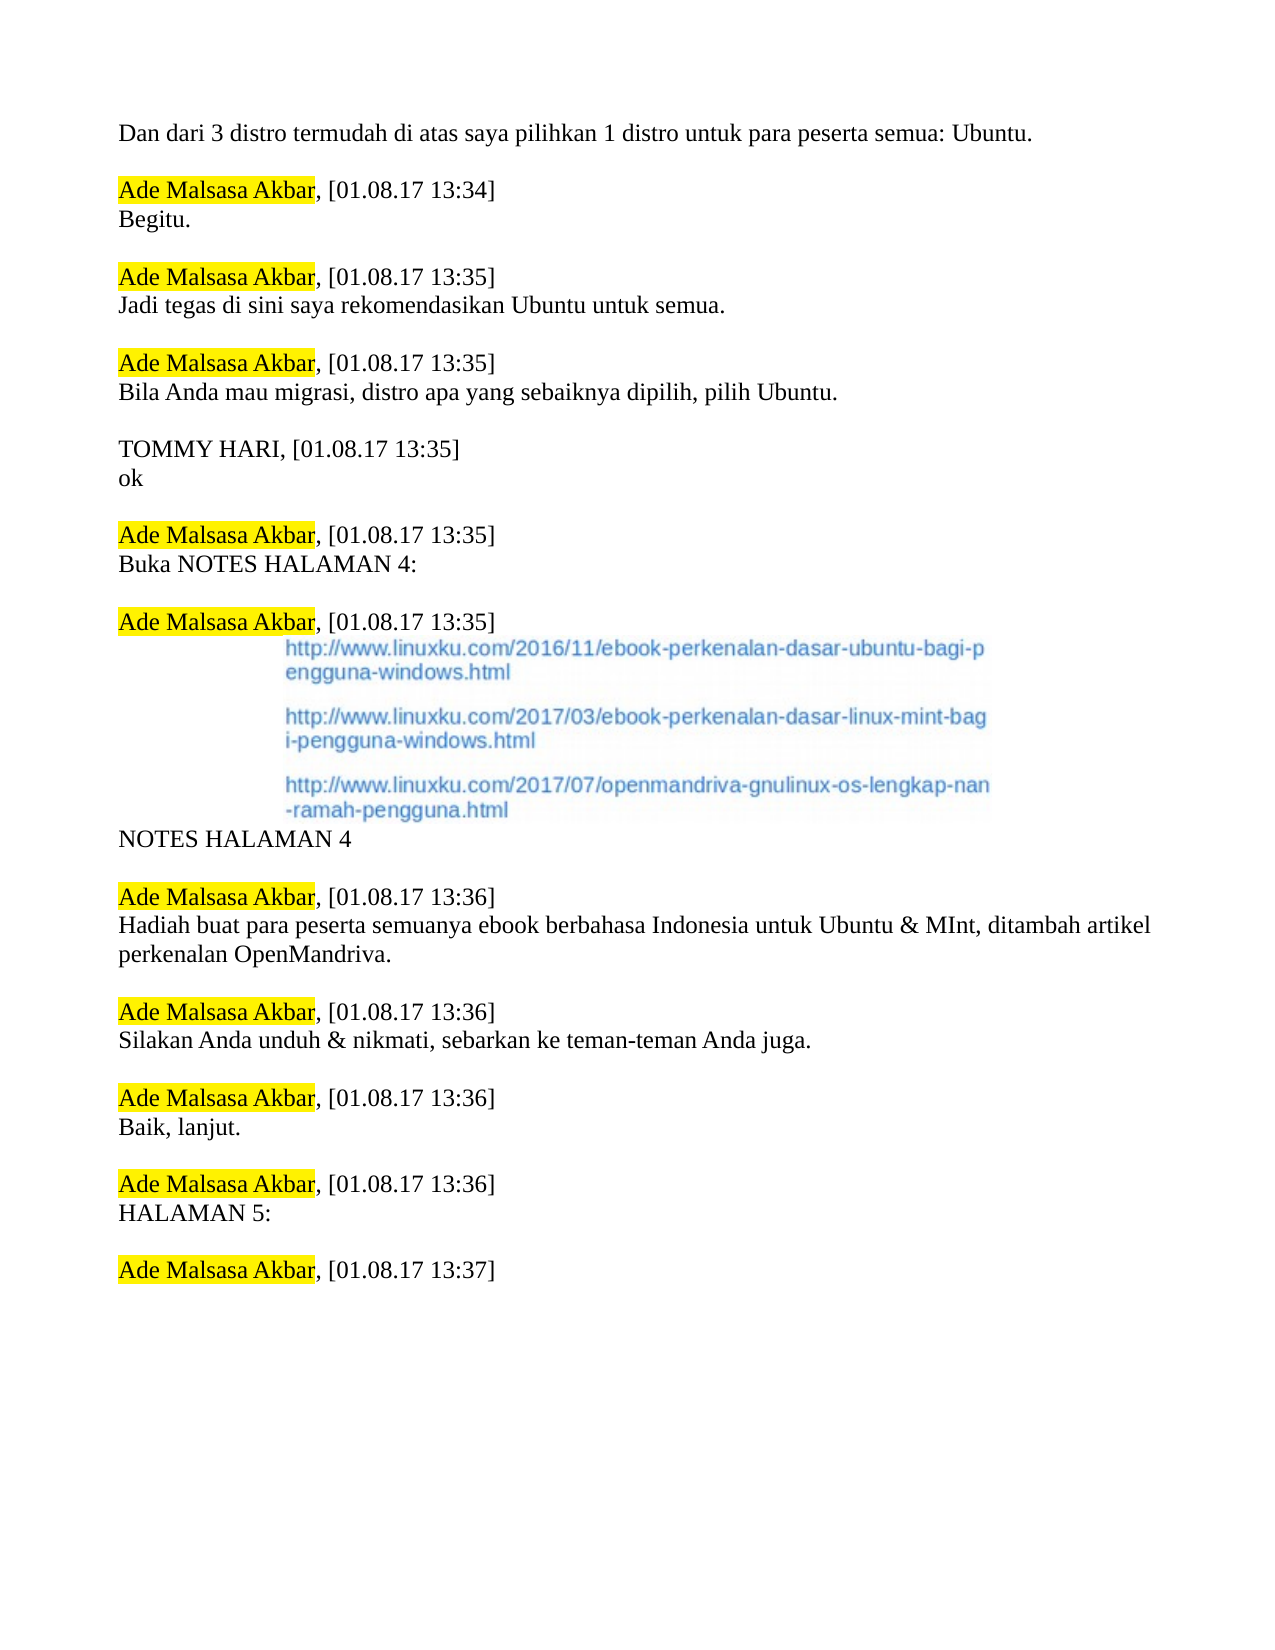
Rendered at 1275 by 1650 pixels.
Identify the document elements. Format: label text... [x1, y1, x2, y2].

text TOMMY HARI, [01.08.17 13:35] [118, 434, 1157, 463]
text Ade Malsasa Akbar, [01.08.17 13:36] [118, 1083, 1157, 1112]
picture [282, 635, 993, 824]
text Dan dari 3 distro termudah di atas saya pilihkan 1 distro untuk para peserta semua: Ubuntu. [118, 118, 1157, 147]
text Ade Malsasa Akbar, [01.08.17 13:34] [118, 176, 1157, 204]
text Begitu. [118, 204, 1157, 233]
text Bila Anda mau migrasi, distro apa yang sebaiknya dipilih, pilih Ubuntu. [118, 377, 1157, 406]
text Ade Malsasa Akbar, [01.08.17 13:35] [118, 262, 1157, 291]
text Silakan Anda unduh & nikmati, sebarkan ke teman-teman Anda juga. [118, 1025, 1157, 1054]
text NOTES HALAMAN 4 [118, 636, 1157, 853]
text Ade Malsasa Akbar, [01.08.17 13:35] [118, 607, 1157, 636]
text Ade Malsasa Akbar, [01.08.17 13:36] [118, 1169, 1157, 1198]
text Ade Malsasa Akbar, [01.08.17 13:35] [118, 348, 1157, 377]
text Buka NOTES HALAMAN 4: [118, 549, 1157, 578]
text Ade Malsasa Akbar, [01.08.17 13:36] [118, 882, 1157, 910]
text Ade Malsasa Akbar, [01.08.17 13:36] [118, 997, 1157, 1025]
text Ade Malsasa Akbar, [01.08.17 13:35] [118, 521, 1157, 549]
text Ade Malsasa Akbar, [01.08.17 13:37] [118, 1255, 1157, 1284]
text HALAMAN 5: [118, 1198, 1157, 1227]
text Baik, lanjut. [118, 1112, 1157, 1140]
text Hadiah buat para peserta semuanya ebook berbahasa Indonesia untuk Ubuntu & MInt, ditambah artikel perkenalan OpenMandriva. [118, 910, 1157, 968]
text Jadi tegas di sini saya rekomendasikan Ubuntu untuk semua. [118, 291, 1157, 319]
text ok [118, 463, 1157, 492]
